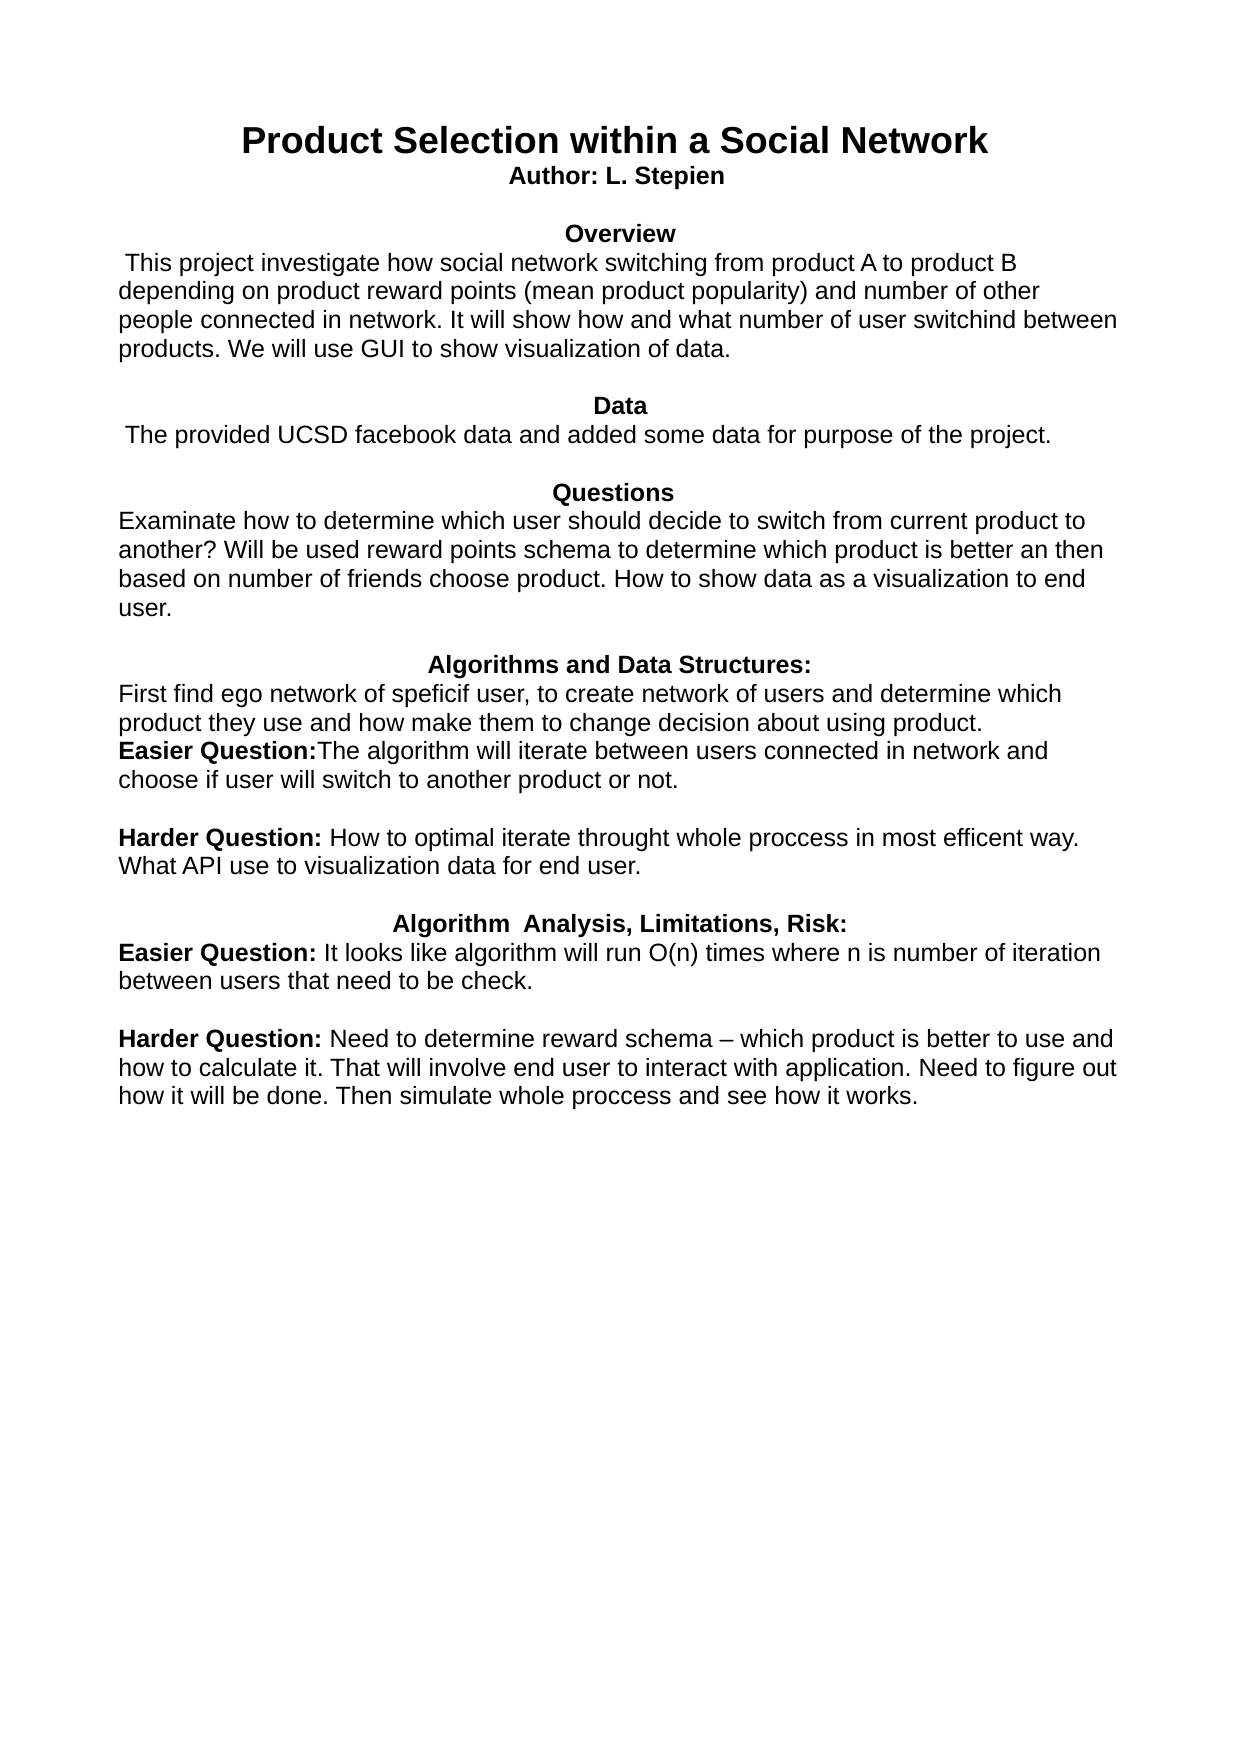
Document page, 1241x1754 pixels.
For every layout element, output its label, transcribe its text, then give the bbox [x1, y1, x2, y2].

text Data [118, 391, 1122, 420]
text Examinate how to determine which user should decide to switch from current product to another? Will be used reward points schema to determine which product is better an then based on number of friends choose product. How to show data as a visualization to end user. [118, 506, 1122, 621]
text Harder Question: Need to determine reward schema – which product is better to use and how to calculate it. That will involve end user to interact with application. Need to figure out how it will be done. Then simulate whole proccess and see how it works. [118, 1024, 1122, 1110]
text The provided UCSD facebook data and added some data for purpose of the project. [118, 420, 1122, 449]
text Easier Question: It looks like algorithm will run O(n) times where n is number of iteration between users that need to be check. [118, 937, 1122, 995]
text This project investigate how social network switching from product A to product B depending on product reward points (mean product popularity) and number of other people connected in network. It will show how and what number of user switchind between products. We will use GUI to show visualization of data. [118, 247, 1122, 362]
text Algorithm Analysis, Limitations, Risk: [118, 909, 1122, 937]
text Overview [118, 219, 1122, 247]
text Algorithms and Data Structures: [118, 650, 1122, 679]
text Questions [118, 477, 1122, 506]
text Product Selection within a Social Network [118, 118, 1122, 161]
text First find ego network of speficif user, to create network of users and determine which product they use and how make them to change decision about using product. [118, 679, 1122, 736]
text Easier Question:The algorithm will iterate between users connected in network and choose if user will switch to another product or not. [118, 736, 1122, 794]
text Harder Question: How to optimal iterate throught whole proccess in most efficent way. What API use to visualization data for end user. [118, 822, 1122, 880]
text Author: L. Stepien [118, 161, 1122, 190]
